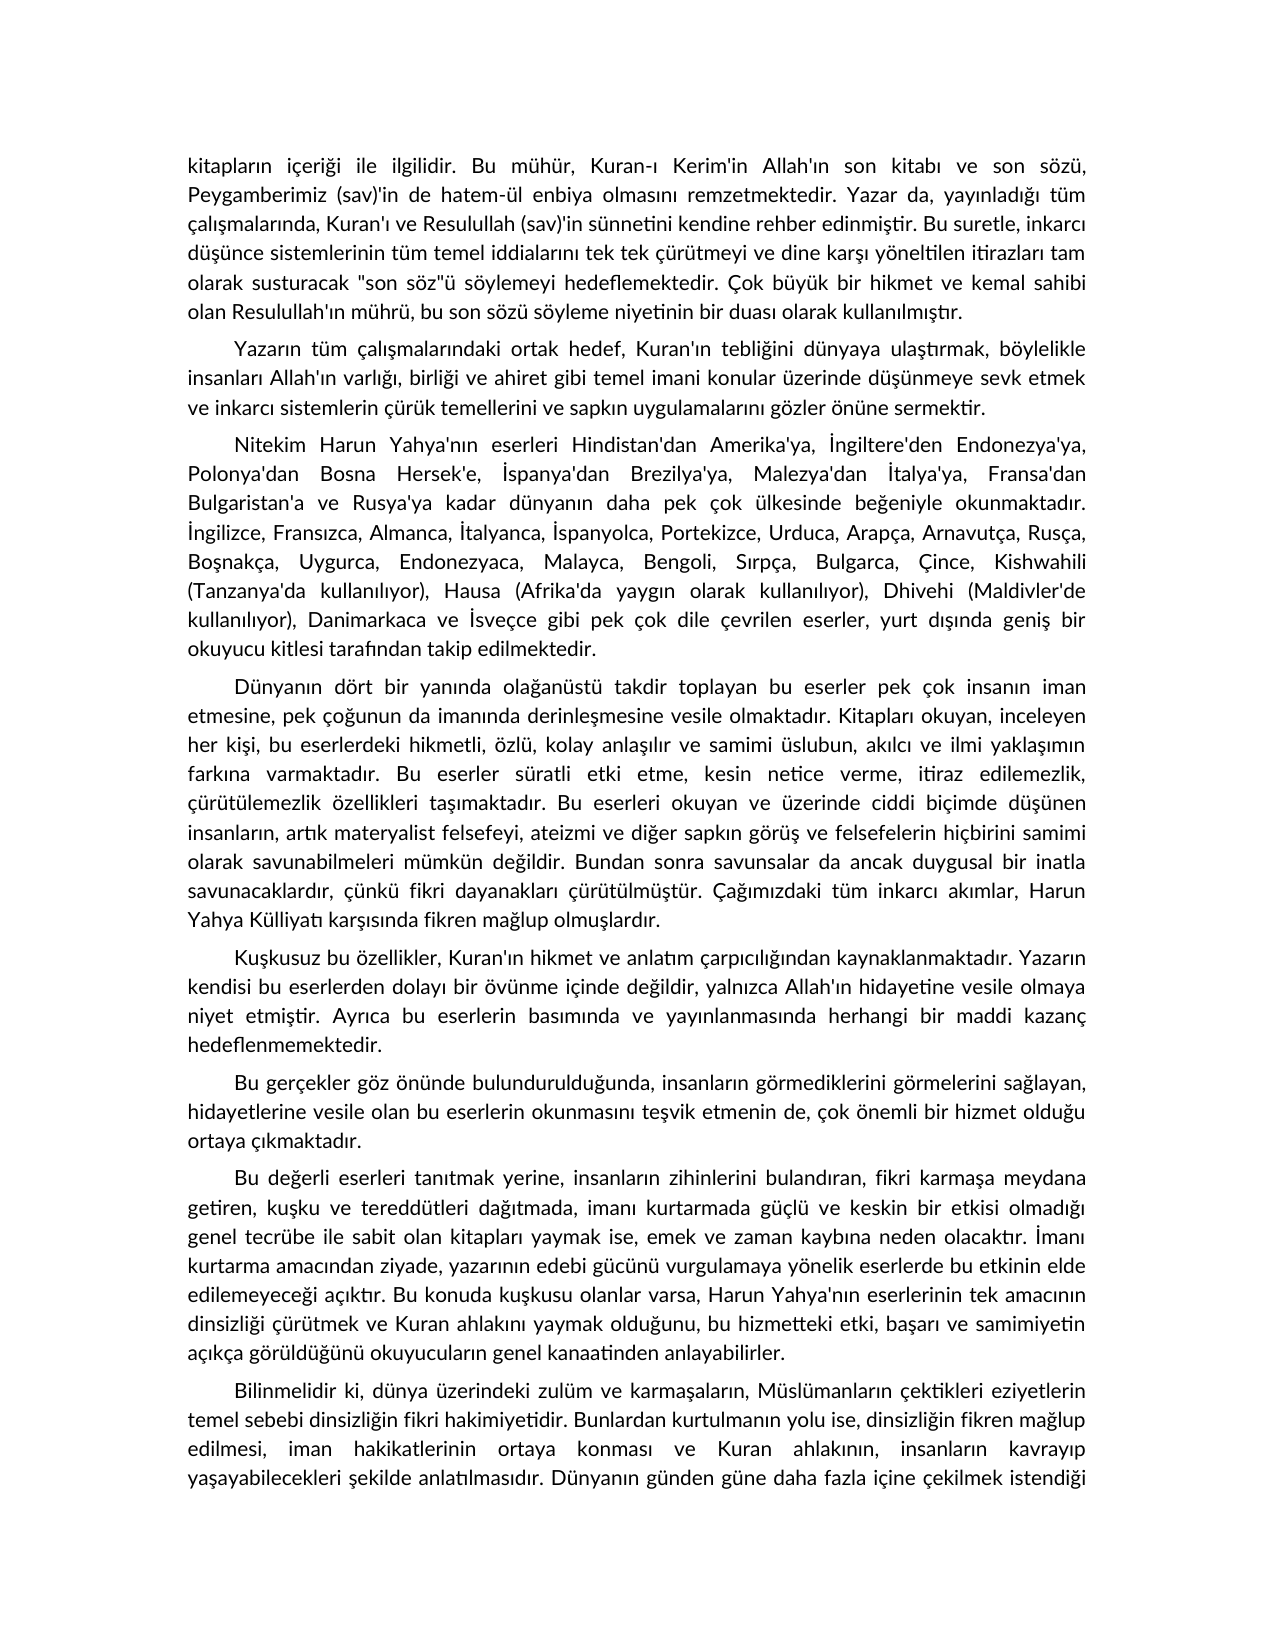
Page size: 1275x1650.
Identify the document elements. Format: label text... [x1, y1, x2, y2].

text Bu değerli eserleri tanıtmak yerine, insanların zihinlerini bulandıran, fikri karmaşa meydana getiren, kuşku ve tereddütleri dağıtmada, imanı kurtarmada güçlü ve keskin bir etkisi olmadığı genel tecrübe ile sabit olan kitapları yaymak ise, emek ve zaman kaybına neden olacaktır. İmanı kurtarma amacından ziyade, yazarının edebi gücünü vurgulamaya yönelik eserlerde bu etkinin elde edilemeyeceği açıktır. Bu konuda kuşkusu olanlar varsa, Harun Yahya'nın eserlerinin tek amacının dinsizliği çürütmek ve Kuran ahlakını yaymak olduğunu, bu hizmetteki etki, başarı ve samimiyetin açıkça görüldüğünü okuyucuların genel kanaatinden anlayabilirler. [187, 1162, 1087, 1367]
text Nitekim Harun Yahya'nın eserleri Hindistan'dan Amerika'ya, İngiltere'den Endonezya'ya, Polonya'dan Bosna Hersek'e, İspanya'dan Brezilya'ya, Malezya'dan İtalya'ya, Fransa'dan Bulgaristan'a ve Rusya'ya kadar dünyanın daha pek çok ülkesinde beğeniyle okunmaktadır. İngilizce, Fransızca, Almanca, İtalyanca, İspanyolca, Portekizce, Urduca, Arapça, Arnavutça, Rusça, Boşnakça, Uygurca, Endonezyaca, Malayca, Bengoli, Sırpça, Bulgarca, Çince, Kishwahili (Tanzanya'da kullanılıyor), Hausa (Afrika'da yaygın olarak kullanılıyor), Dhivehi (Maldivler'de kullanılıyor), Danimarkaca ve İsveçce gibi pek çok dile çevrilen eserler, yurt dışında geniş bir okuyucu kitlesi tarafından takip edilmektedir. [187, 429, 1087, 662]
text Kuşkusuz bu özellikler, Kuran'ın hikmet ve anlatım çarpıcılığından kaynaklanmaktadır. Yazarın kendisi bu eserlerden dolayı bir övünme içinde değildir, yalnızca Allah'ın hidayetine vesile olmaya niyet etmiştir. Ayrıca bu eserlerin basımında ve yayınlanmasında herhangi bir maddi kazanç hedeflenmemektedir. [187, 942, 1087, 1058]
text Bilinmelidir ki, dünya üzerindeki zulüm ve karmaşaların, Müslümanların çektikleri eziyetlerin temel sebebi dinsizliğin fikri hakimiyetidir. Bunlardan kurtulmanın yolu ise, dinsizliğin fikren mağlup edilmesi, iman hakikatlerinin ortaya konması ve Kuran ahlakının, insanların kavrayıp yaşayabilecekleri şekilde anlatılmasıdır. Dünyanın günden güne daha fazla içine çekilmek istendiği [187, 1375, 1087, 1492]
text kitapların içeriği ile ilgilidir. Bu mühür, Kuran-ı Kerim'in Allah'ın son kitabı ve son sözü, Peygamberimiz (sav)'in de hatem-ül enbiya olmasını remzetmektedir. Yazar da, yayınladığı tüm çalışmalarında, Kuran'ı ve Resulullah (sav)'in sünnetini kendine rehber edinmiştir. Bu suretle, inkarcı düşünce sistemlerinin tüm temel iddialarını tek tek çürütmeyi ve dine karşı yöneltilen itirazları tam olarak susturacak "son söz"ü söylemeyi hedeflemektedir. Çok büyük bir hikmet ve kemal sahibi olan Resulullah'ın mührü, bu son sözü söyleme niyetinin bir duası olarak kullanılmıştır. [187, 150, 1087, 325]
text Dünyanın dört bir yanında olağanüstü takdir toplayan bu eserler pek çok insanın iman etmesine, pek çoğunun da imanında derinleşmesine vesile olmaktadır. Kitapları okuyan, inceleyen her kişi, bu eserlerdeki hikmetli, özlü, kolay anlaşılır ve samimi üslubun, akılcı ve ilmi yaklaşımın farkına varmaktadır. Bu eserler süratli etki etme, kesin netice verme, itiraz edilemezlik, çürütülemezlik özellikleri taşımaktadır. Bu eserleri okuyan ve üzerinde ciddi biçimde düşünen insanların, artık materyalist felsefeyi, ateizmi ve diğer sapkın görüş ve felsefelerin hiçbirini samimi olarak savunabilmeleri mümkün değildir. Bundan sonra savunsalar da ancak duygusal bir inatla savunacaklardır, çünkü fikri dayanakları çürütülmüştür. Çağımızdaki tüm inkarcı akımlar, Harun Yahya Külliyatı karşısında fikren mağlup olmuşlardır. [187, 671, 1087, 933]
text Bu gerçekler göz önünde bulundurulduğunda, insanların görmediklerini görmelerini sağlayan, hidayetlerine vesile olan bu eserlerin okunmasını teşvik etmenin de, çok önemli bir hizmet olduğu ortaya çıkmaktadır. [187, 1067, 1087, 1154]
text Yazarın tüm çalışmalarındaki ortak hedef, Kuran'ın tebliğini dünyaya ulaştırmak, böylelikle insanları Allah'ın varlığı, birliği ve ahiret gibi temel imani konular üzerinde düşünmeye sevk etmek ve inkarcı sistemlerin çürük temellerini ve sapkın uygulamalarını gözler önüne sermektir. [187, 333, 1087, 421]
